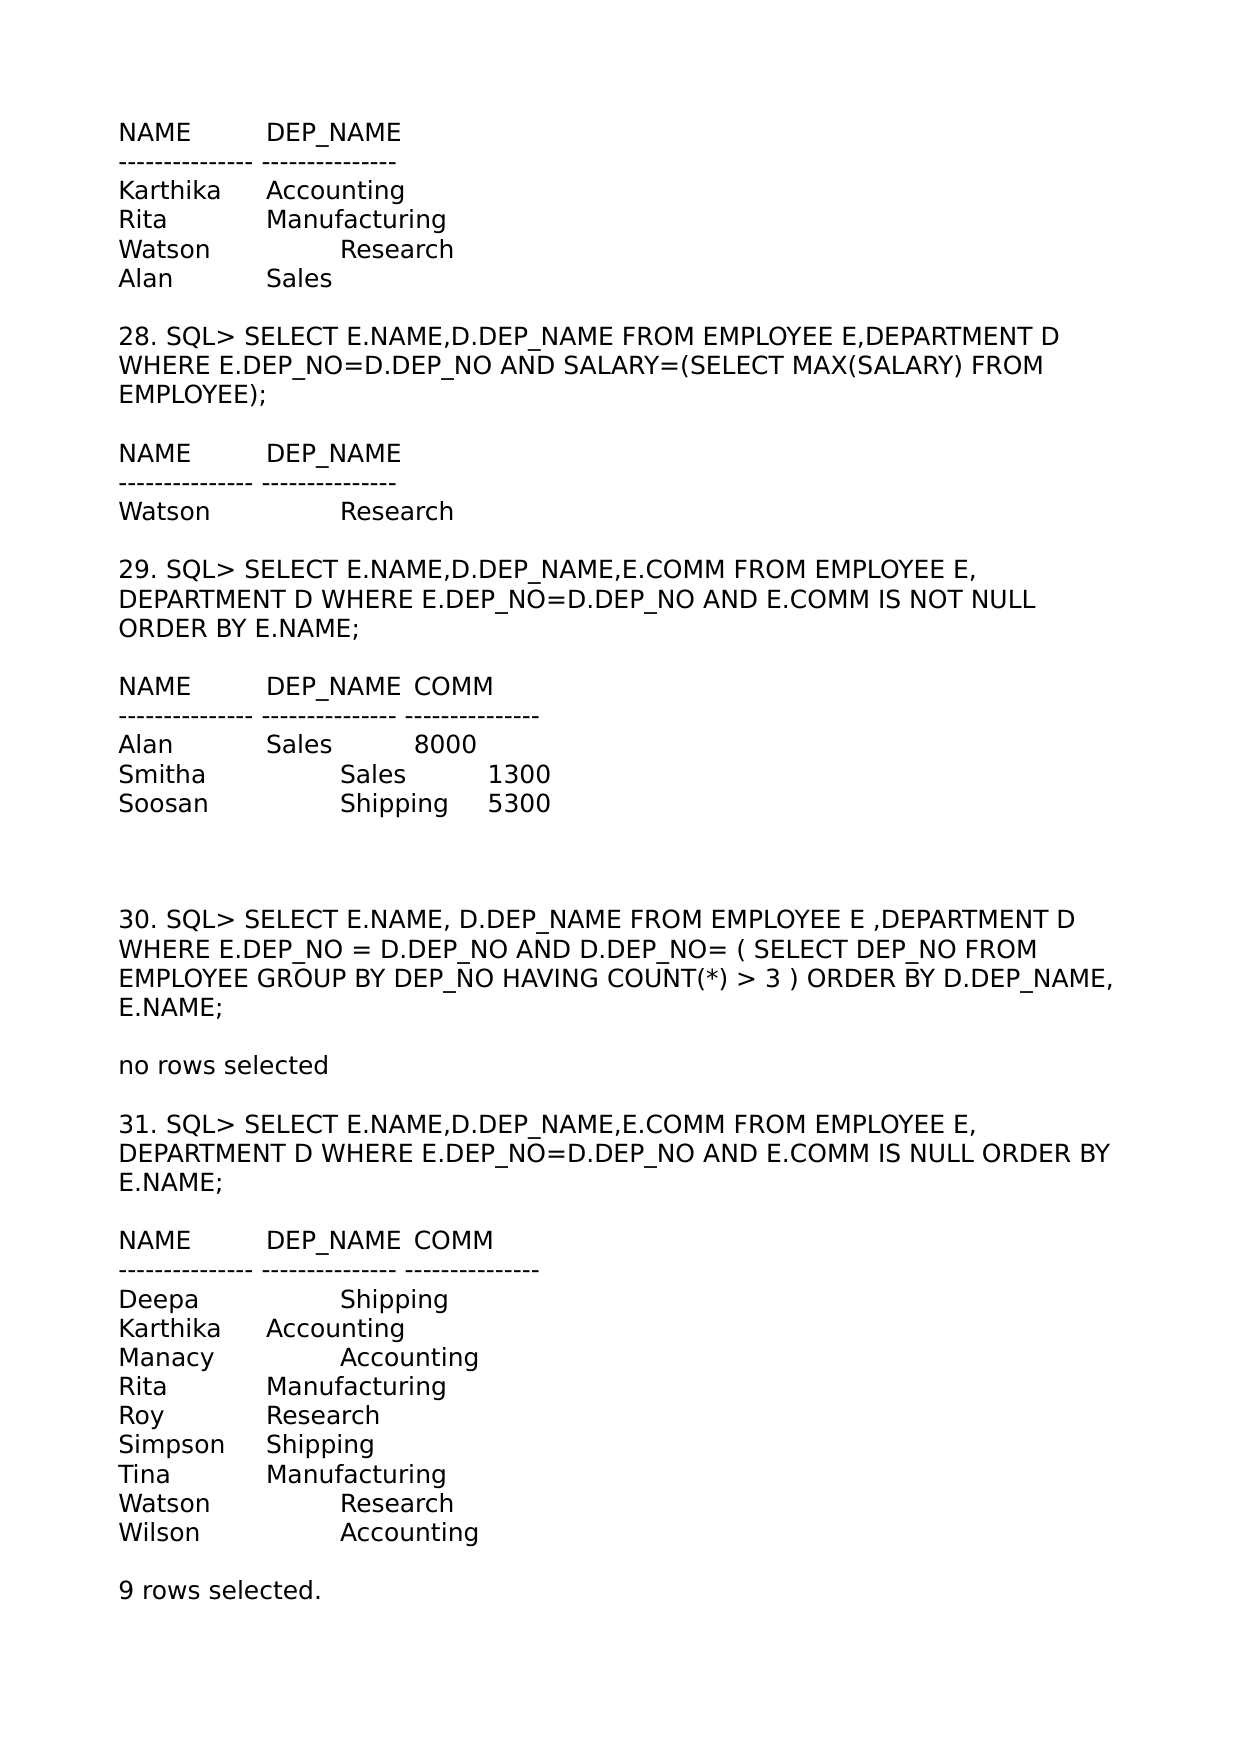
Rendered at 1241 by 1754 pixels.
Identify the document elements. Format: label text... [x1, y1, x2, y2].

text Smitha Sales 1300 [118, 760, 1122, 789]
text Karthika Accounting [118, 176, 1122, 206]
text Deepa Shipping [118, 1285, 1122, 1314]
text Soosan Shipping 5300 [118, 789, 1122, 818]
text Alan Sales 8000 [118, 731, 1122, 760]
text Wilson Accounting [118, 1518, 1122, 1547]
text Watson Research [118, 497, 1122, 526]
text 28. SQL> SELECT E.NAME,D.DEP_NAME FROM EMPLOYEE E,DEPARTMENT D WHERE E.DEP_NO=D.DEP_NO AND SALARY=(SELECT MAX(SALARY) FROM EMPLOYEE); [118, 322, 1122, 410]
text 29. SQL> SELECT E.NAME,D.DEP_NAME,E.COMM FROM EMPLOYEE E, DEPARTMENT D WHERE E.DEP_NO=D.DEP_NO AND E.COMM IS NOT NULL ORDER BY E.NAME; [118, 556, 1122, 643]
text NAME DEP_NAME [118, 118, 1122, 147]
text --------------- --------------- --------------- [118, 1256, 1122, 1285]
text NAME DEP_NAME [118, 439, 1122, 468]
text Watson Research [118, 1489, 1122, 1518]
text --------------- --------------- --------------- [118, 701, 1122, 731]
text Karthika Accounting [118, 1314, 1122, 1343]
text Alan Sales [118, 264, 1122, 293]
text Simpson Shipping [118, 1431, 1122, 1460]
text NAME DEP_NAME COMM [118, 672, 1122, 701]
text no rows selected [118, 1051, 1122, 1081]
text 31. SQL> SELECT E.NAME,D.DEP_NAME,E.COMM FROM EMPLOYEE E, DEPARTMENT D WHERE E.DEP_NO=D.DEP_NO AND E.COMM IS NULL ORDER BY E.NAME; [118, 1110, 1122, 1197]
text Rita Manufacturing [118, 206, 1122, 235]
text Tina Manufacturing [118, 1460, 1122, 1489]
text Rita Manufacturing [118, 1372, 1122, 1401]
text --------------- --------------- [118, 147, 1122, 176]
text NAME DEP_NAME COMM [118, 1226, 1122, 1256]
text Manacy Accounting [118, 1343, 1122, 1372]
text Roy Research [118, 1401, 1122, 1431]
text 9 rows selected. [118, 1576, 1122, 1606]
text --------------- --------------- [118, 468, 1122, 497]
text 30. SQL> SELECT E.NAME, D.DEP_NAME FROM EMPLOYEE E ,DEPARTMENT D WHERE E.DEP_NO = D.DEP_NO AND D.DEP_NO= ( SELECT DEP_NO FROM EMPLOYEE GROUP BY DEP_NO HAVING COUNT(*) > 3 ) ORDER BY D.DEP_NAME, E.NAME; [118, 906, 1122, 1022]
text Watson Research [118, 235, 1122, 264]
